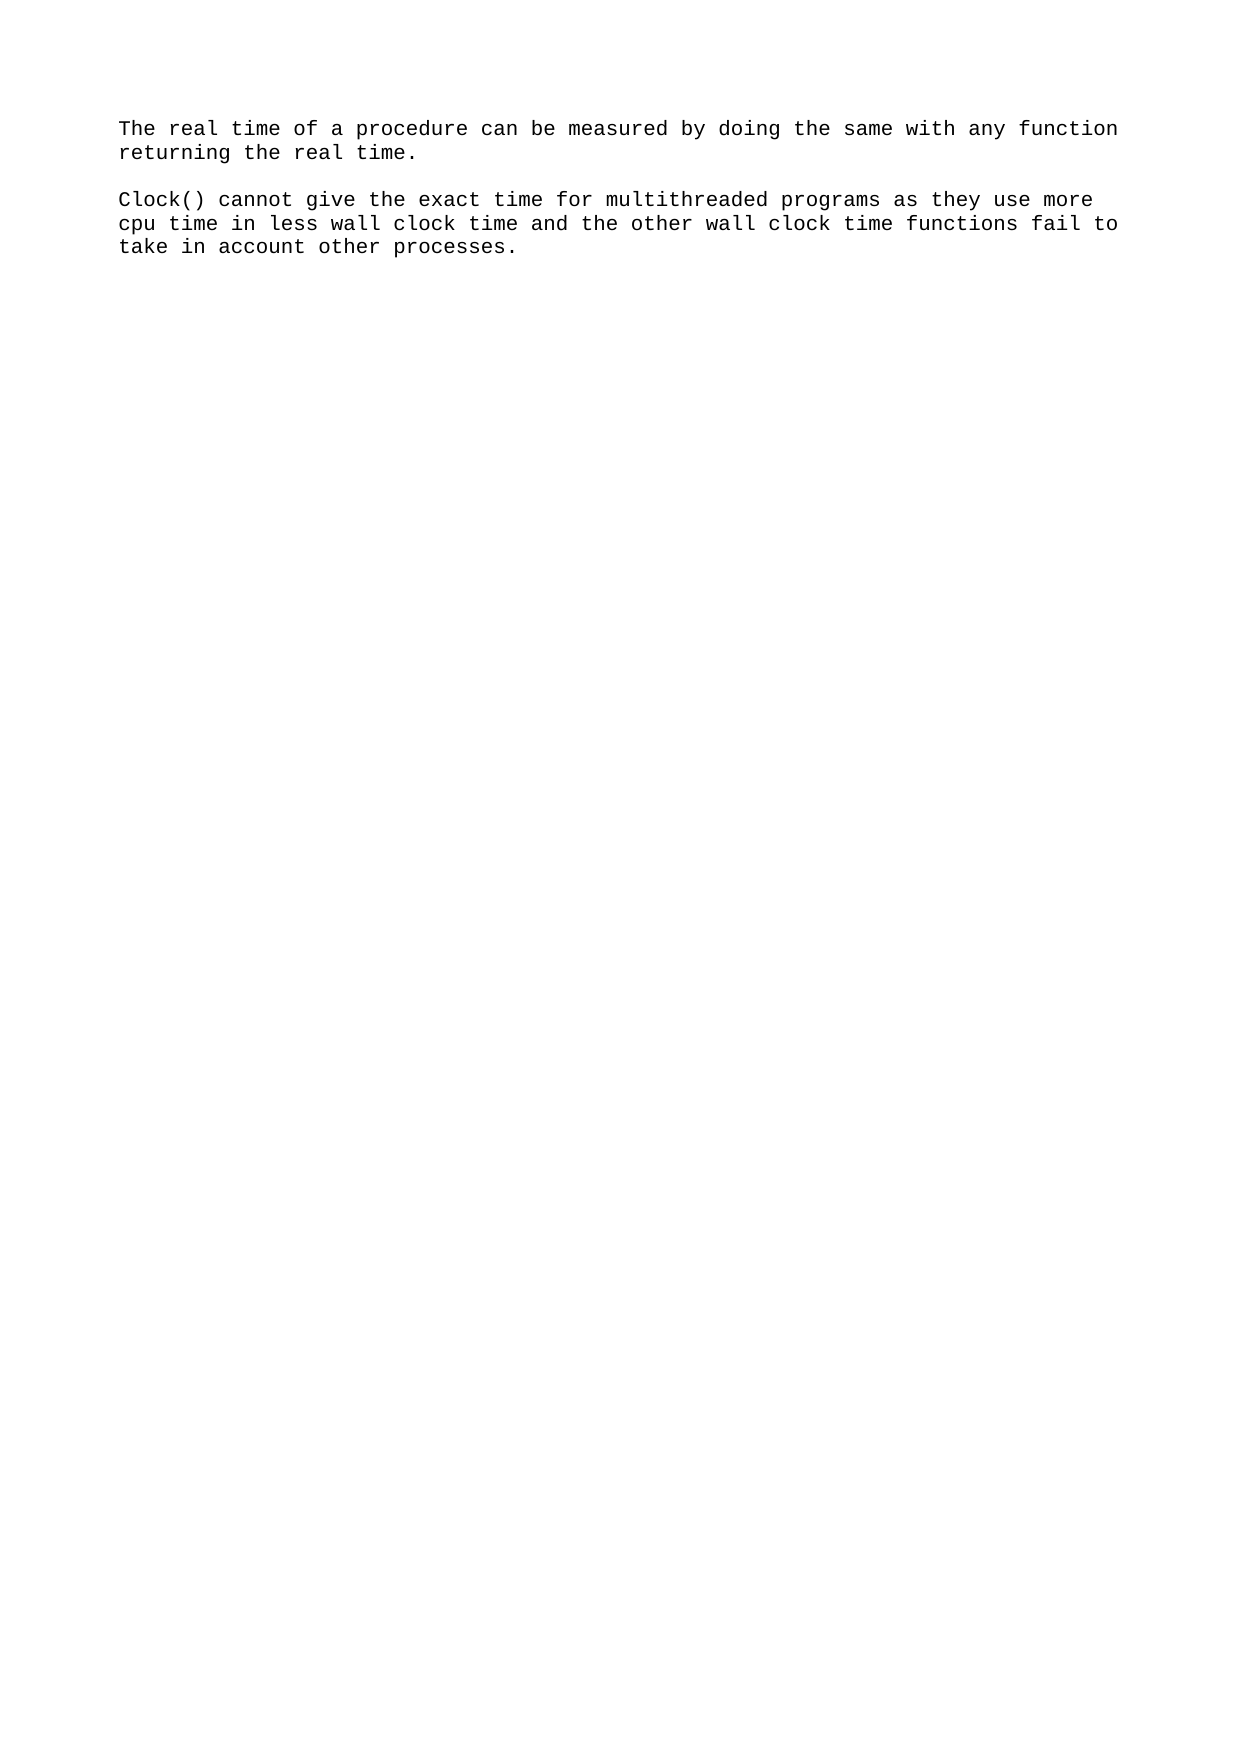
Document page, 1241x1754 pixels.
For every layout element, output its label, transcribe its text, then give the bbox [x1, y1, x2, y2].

text The real time of a procedure can be measured by doing the same with any function returning the real time. [118, 118, 1122, 165]
text Clock() cannot give the exact time for multithreaded programs as they use more cpu time in less wall clock time and the other wall clock time functions fail to take in account other processes. [118, 189, 1122, 260]
